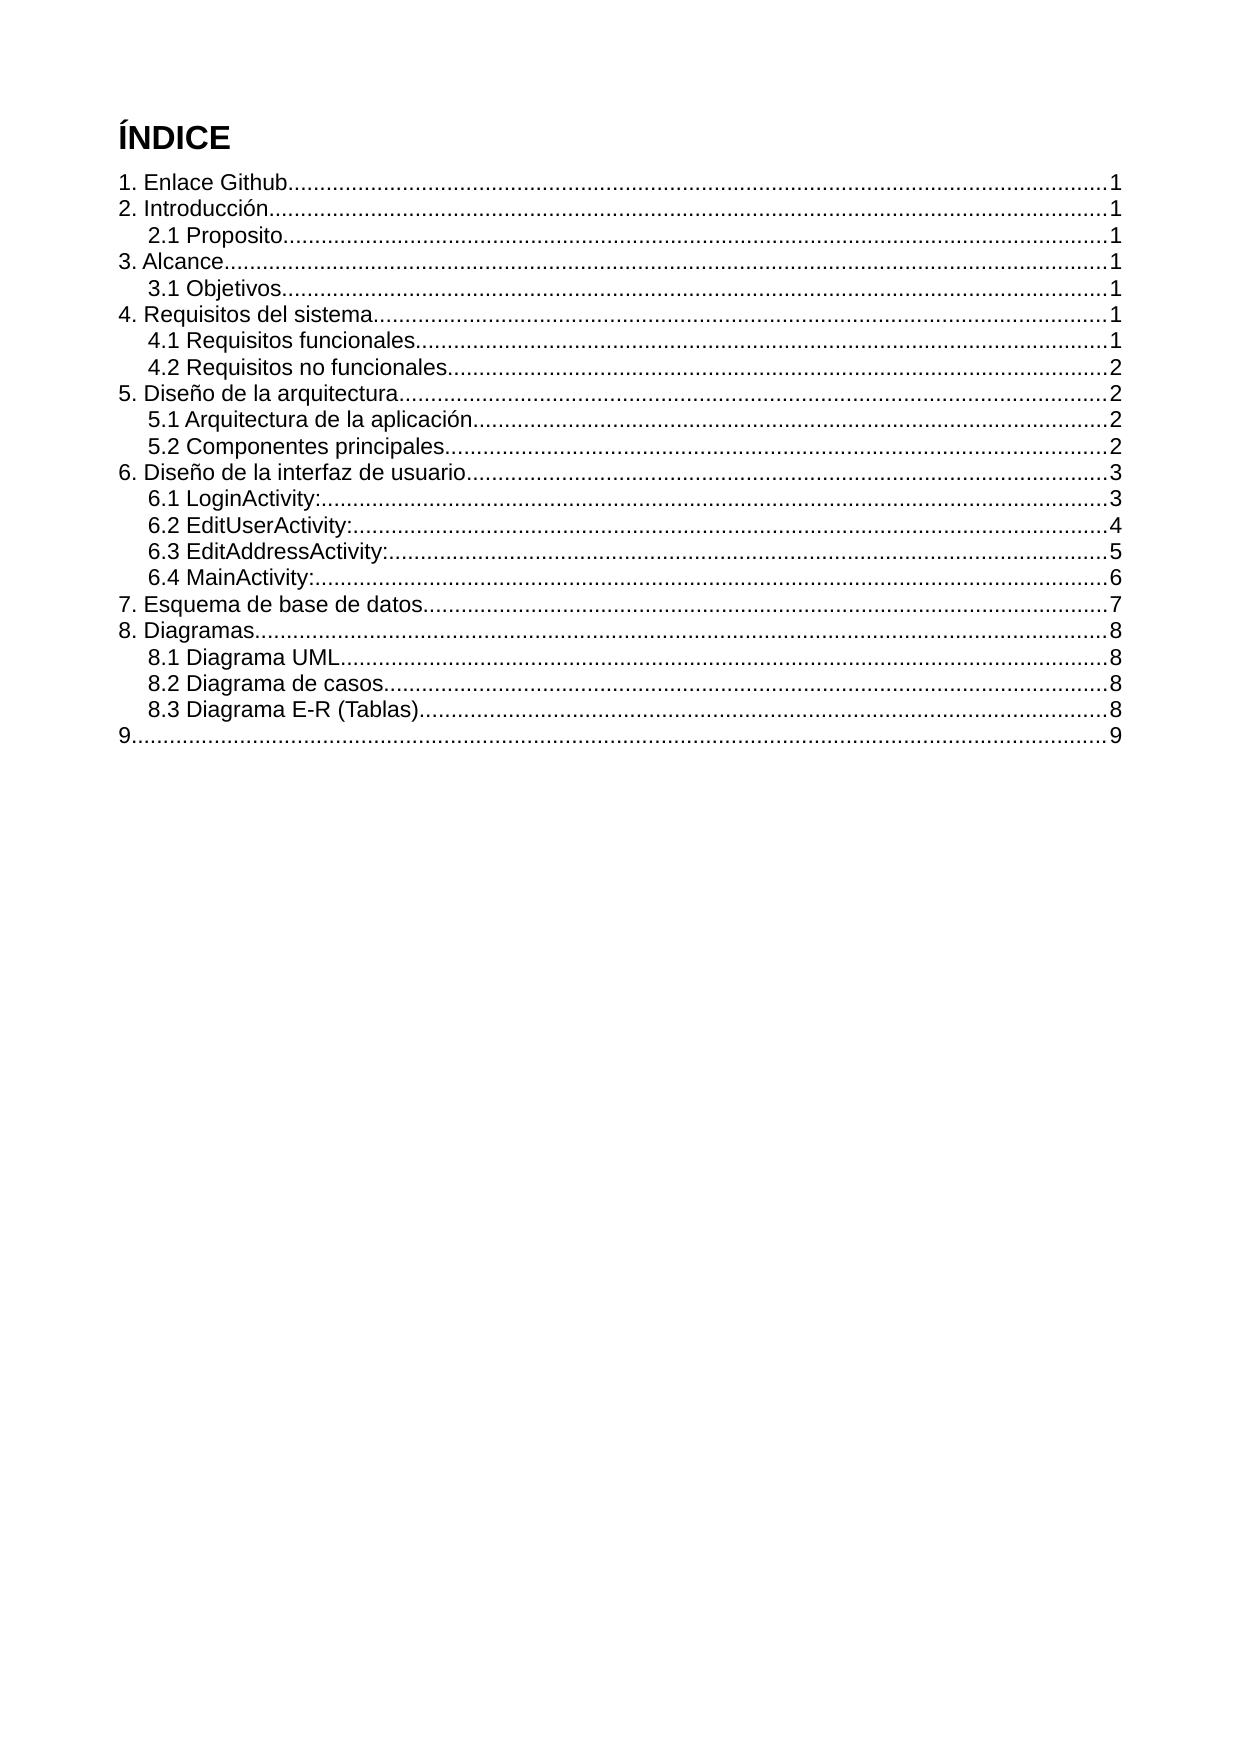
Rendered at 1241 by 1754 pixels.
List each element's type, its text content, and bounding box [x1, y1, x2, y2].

text 5.2 Componentes principales 2 [148, 433, 1122, 459]
subtitle ÍNDICE [118, 118, 1122, 157]
text 6.3 EditAddressActivity: 5 [148, 538, 1122, 564]
text 7. Esquema de base de datos 7 [118, 591, 1122, 617]
text 4.1 Requisitos funcionales 1 [148, 327, 1122, 353]
text 4. Requisitos del sistema 1 [118, 301, 1122, 327]
text 1. Enlace Github 1 [118, 169, 1122, 195]
text 6.4 MainActivity: 6 [148, 564, 1122, 591]
text 6. Diseño de la interfaz de usuario 3 [118, 459, 1122, 485]
text 6.1 LoginActivity: 3 [148, 485, 1122, 512]
text 8. Diagramas 8 [118, 617, 1122, 643]
text 4.2 Requisitos no funcionales 2 [148, 353, 1122, 380]
text 2. Introducción 1 [118, 195, 1122, 222]
text 9. 9 [118, 722, 1122, 749]
text 5. Diseño de la arquitectura 2 [118, 380, 1122, 406]
text 2.1 Proposito 1 [148, 222, 1122, 248]
text 5.1 Arquitectura de la aplicación 2 [148, 406, 1122, 433]
text 8.3 Diagrama E-R (Tablas) 8 [148, 696, 1122, 722]
text 6.2 EditUserActivity: 4 [148, 512, 1122, 538]
text 8.1 Diagrama UML 8 [148, 643, 1122, 670]
text 3. Alcance 1 [118, 248, 1122, 274]
text 8.2 Diagrama de casos 8 [148, 670, 1122, 696]
text 3.1 Objetivos 1 [148, 274, 1122, 301]
